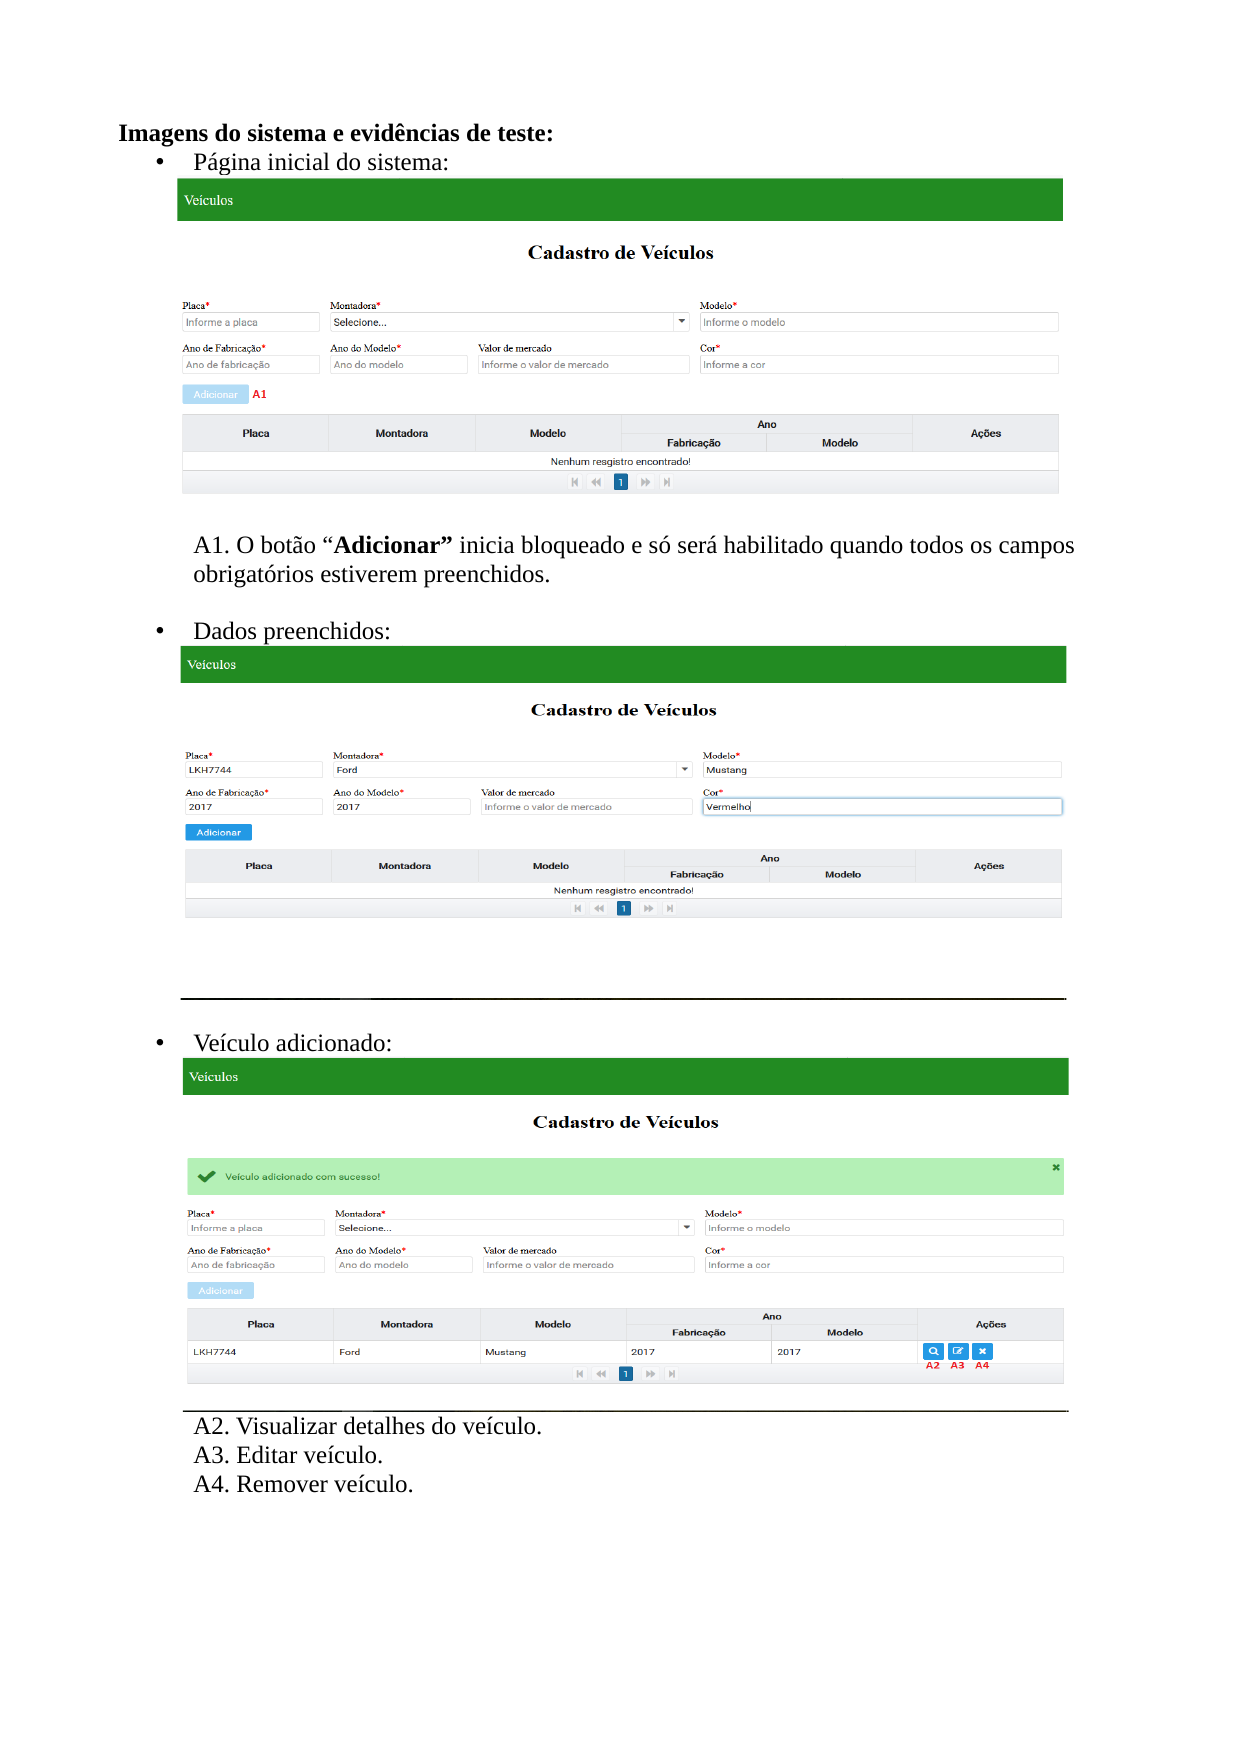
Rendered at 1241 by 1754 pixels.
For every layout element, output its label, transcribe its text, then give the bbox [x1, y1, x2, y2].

picture [180, 645, 1067, 1000]
list Dados preenchidos: [156, 616, 1122, 645]
picture [177, 175, 1063, 530]
list Página inicial do sistema: [156, 147, 1122, 176]
list Veículo adicionado: [156, 1028, 1122, 1057]
list A4. Remover veículo. [156, 1469, 1122, 1497]
list A3. Editar veículo. [156, 1440, 1122, 1469]
picture [182, 1056, 1069, 1412]
text Imagens do sistema e evidências de teste: [118, 118, 1122, 147]
list A1. O botão “Adicionar” inicia bloqueado e só será habilitado quando todos os campos obrigatórios estiverem preenchidos. [156, 176, 1122, 587]
list A2. Visualizar detalhes do veículo. [156, 1057, 1122, 1440]
